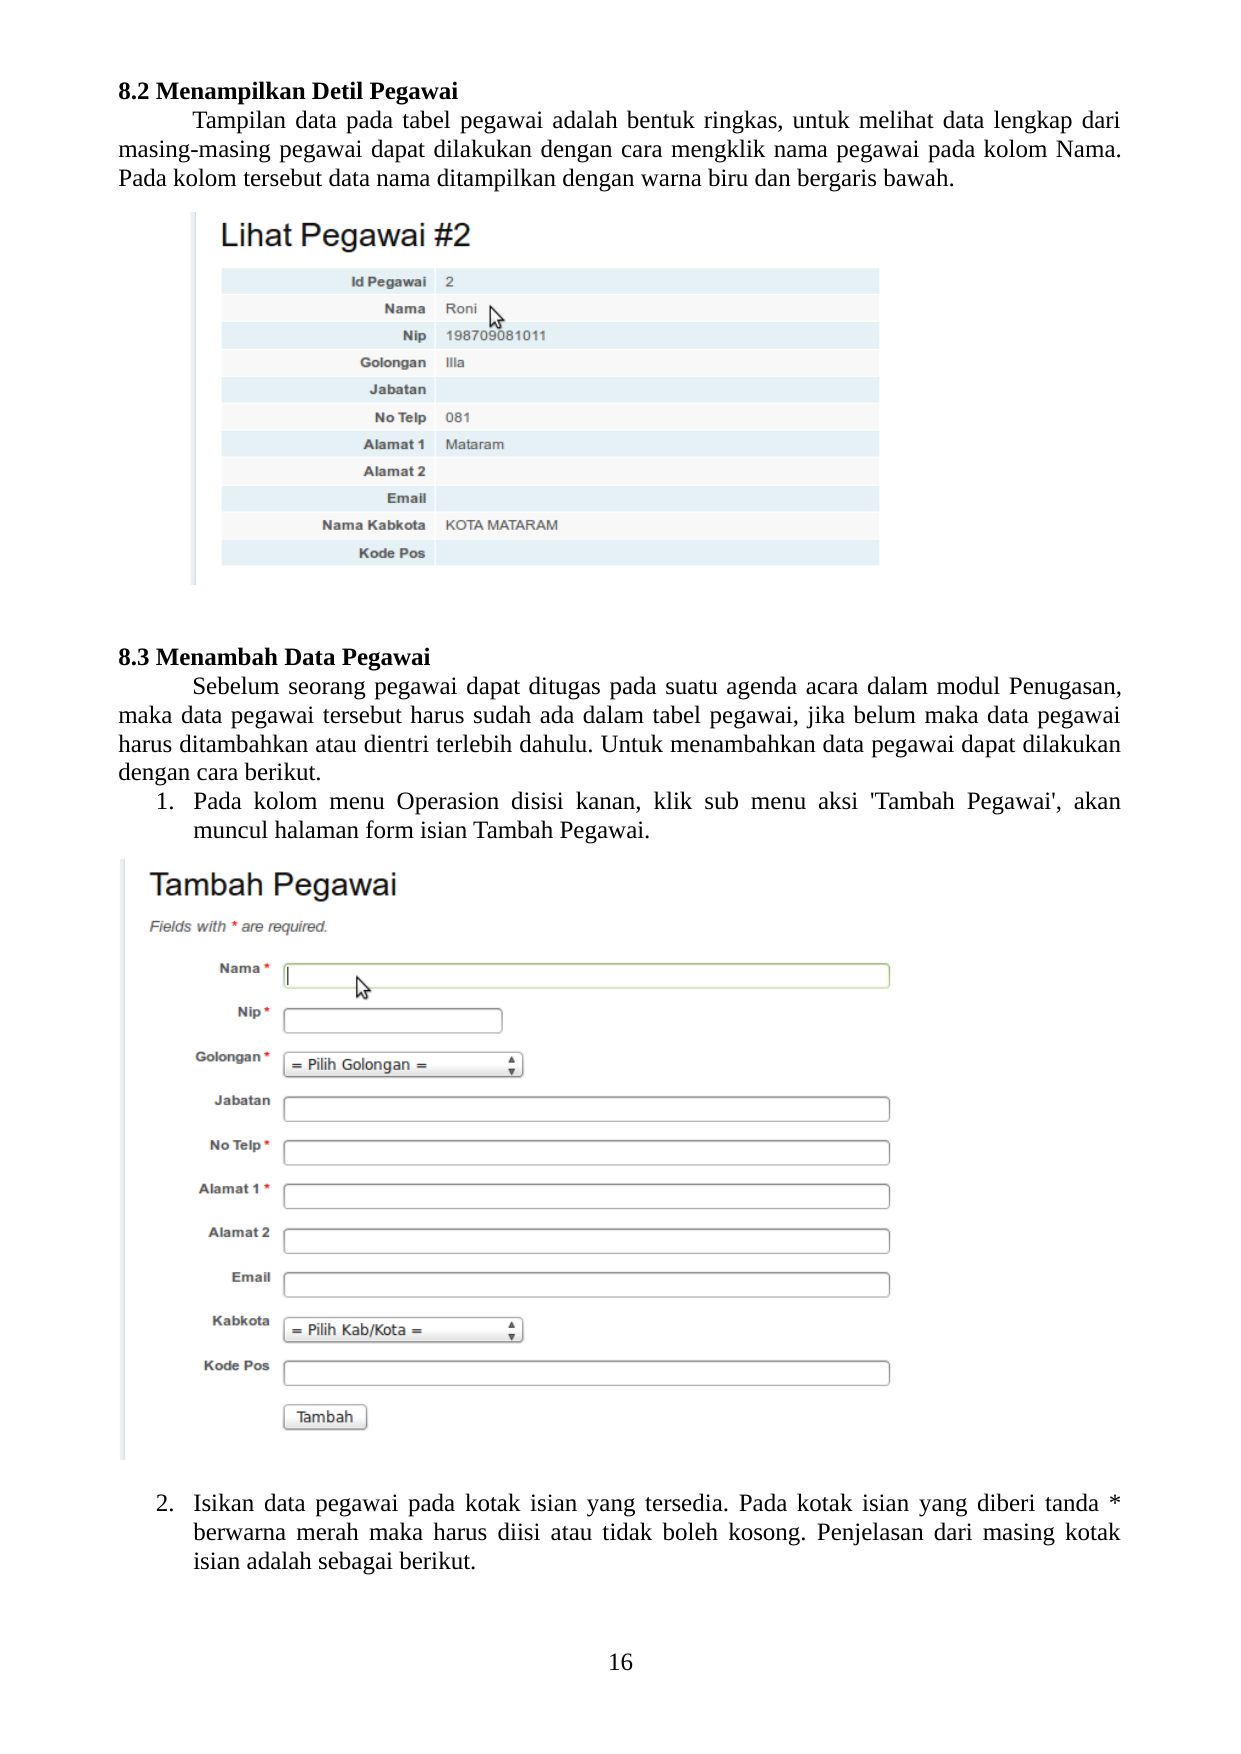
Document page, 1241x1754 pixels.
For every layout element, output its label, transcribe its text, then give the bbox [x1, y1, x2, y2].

text 8.2 Menampilkan Detil Pegawai [118, 76, 1122, 105]
picture [190, 212, 880, 585]
text Tampilan data pada tabel pegawai adalah bentuk ringkas, untuk melihat data lengkap dari masing-masing pegawai dapat dilakukan dengan cara mengklik nama pegawai pada kolom Nama. Pada kolom tersebut data nama ditampilkan dengan warna biru dan bergaris bawah. [118, 105, 1122, 191]
text 8.3 Menambah Data Pegawai [118, 642, 1122, 671]
list Pada kolom menu Operasion disisi kanan, klik sub menu aksi 'Tambah Pegawai', akan muncul halaman form isian Tambah Pegawai. [156, 786, 1122, 844]
list Isikan data pegawai pada kotak isian yang tersedia. Pada kotak isian yang diberi tanda * berwarna merah maka harus diisi atau tidak boleh kosong. Penjelasan dari masing kotak isian adalah sebagai berikut. [156, 1488, 1122, 1574]
picture [119, 859, 912, 1460]
text Sebelum seorang pegawai dapat ditugas pada suatu agenda acara dalam modul Penugasan, maka data pegawai tersebut harus sudah ada dalam tabel pegawai, jika belum maka data pegawai harus ditambahkan atau dientri terlebih dahulu. Untuk menambahkan data pegawai dapat dilakukan dengan cara berikut. [118, 671, 1122, 786]
